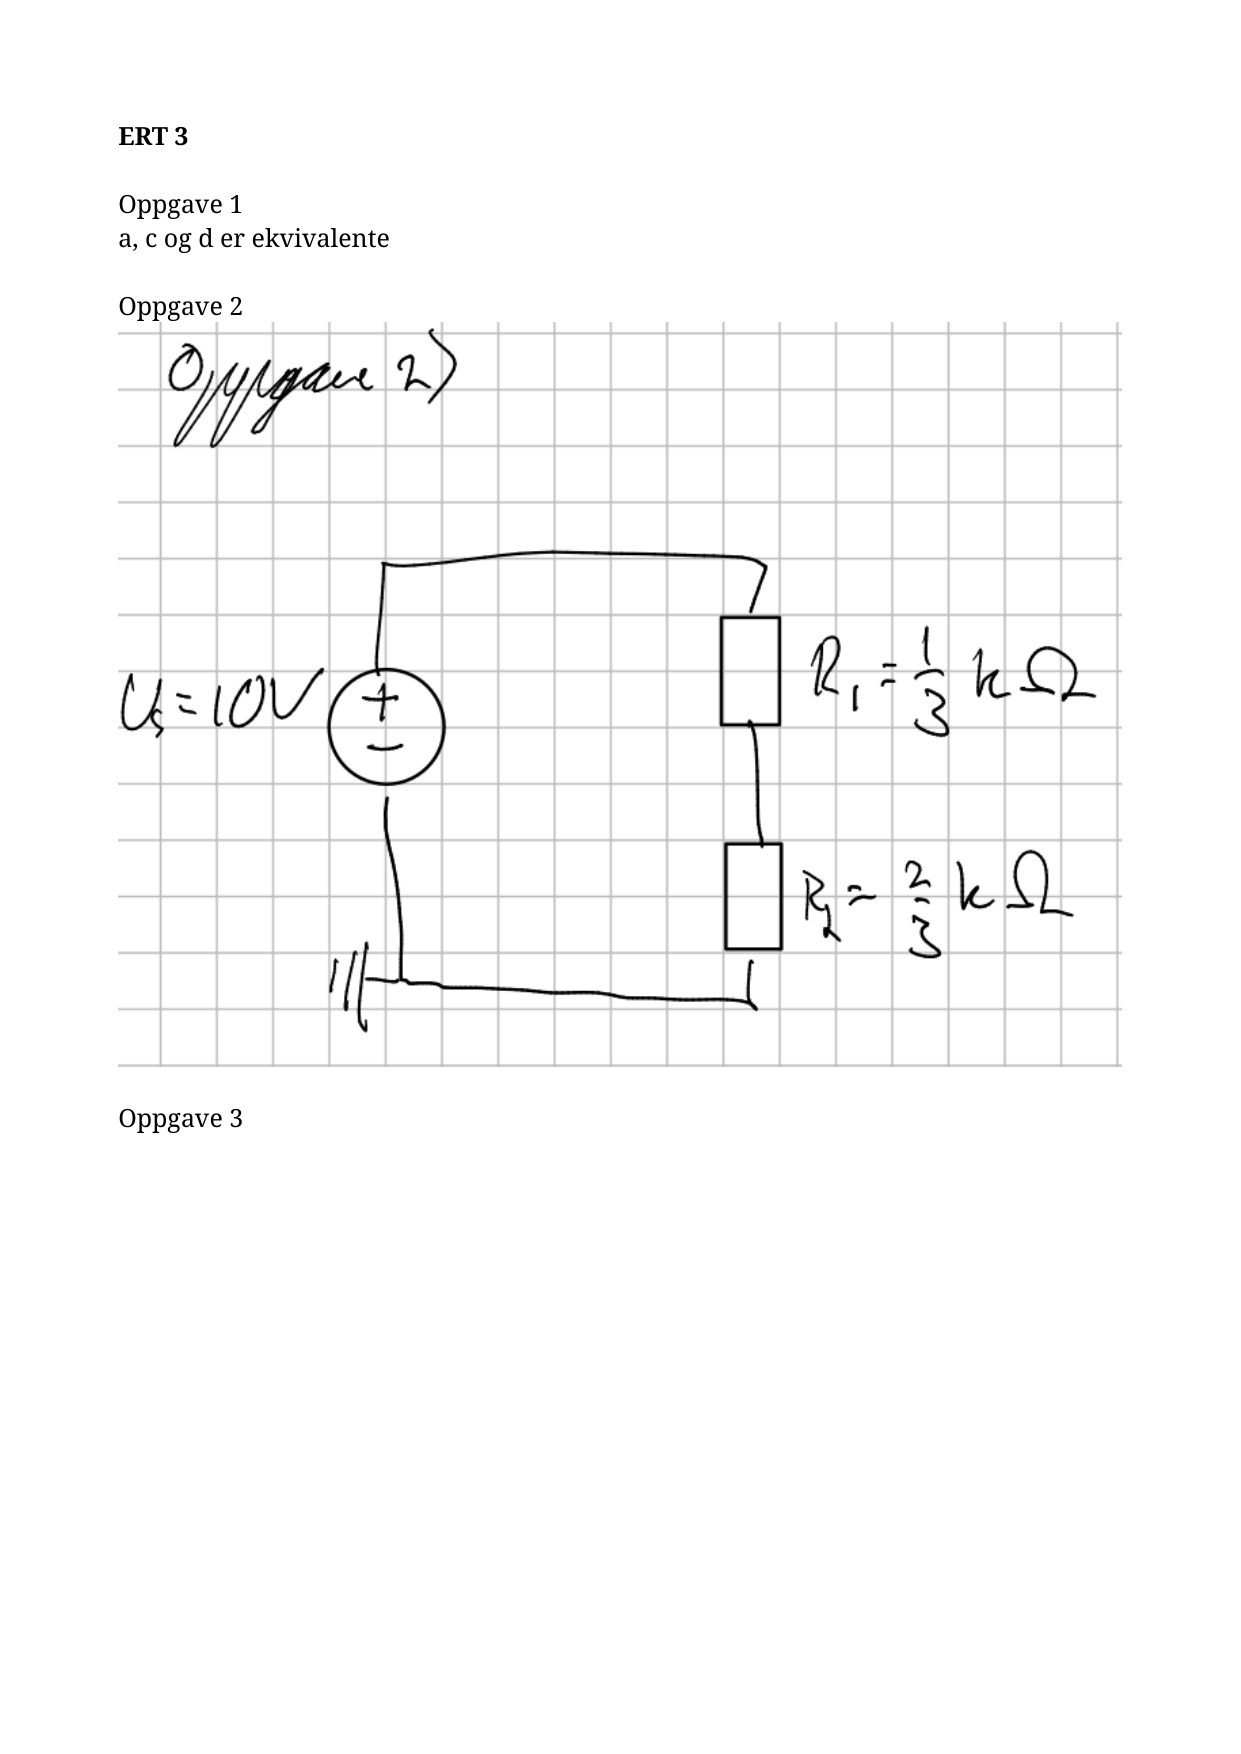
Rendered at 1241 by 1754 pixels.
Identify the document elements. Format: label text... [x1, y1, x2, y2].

text Oppgave 3 [118, 1100, 1122, 1134]
text Oppgave 1 [118, 186, 1122, 220]
text a, c og d er ekvivalente [118, 220, 1122, 254]
text ERT 3 [118, 118, 1122, 152]
text Oppgave 2 [118, 288, 1122, 322]
picture [118, 322, 1123, 1067]
